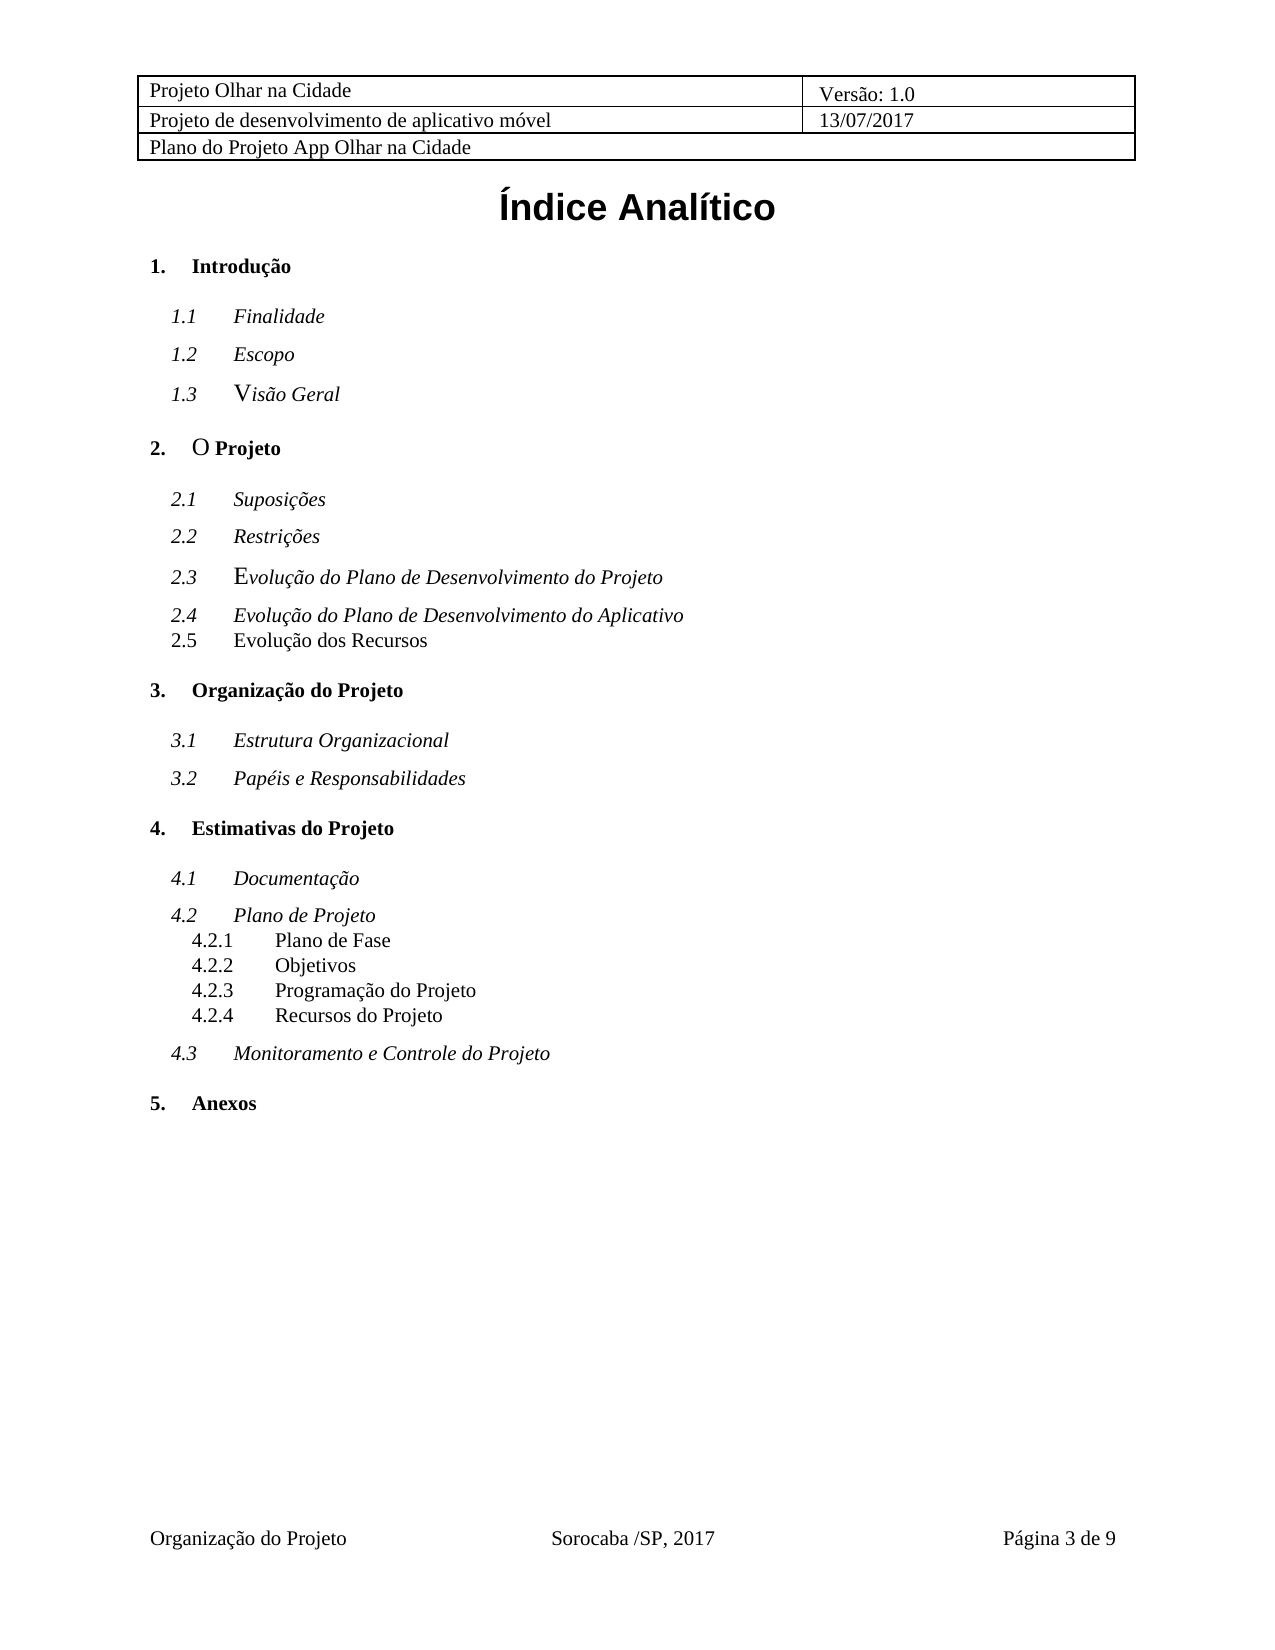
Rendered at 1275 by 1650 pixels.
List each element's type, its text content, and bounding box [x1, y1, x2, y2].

text 1.2 Escopo [171, 341, 1125, 366]
text 2.2 Restrições [171, 523, 1125, 548]
text 4.2.3 Programação do Projeto [192, 977, 1125, 1002]
text 4.2.2 Objetivos [192, 952, 1125, 977]
text 4. Estimativas do Projeto [150, 815, 1125, 840]
text 1.1 Finalidade [171, 303, 1125, 328]
text 4.3 Monitoramento e Controle do Projeto [171, 1040, 1125, 1065]
text 4.1 Documentação [171, 865, 1125, 890]
subtitle Índice Analítico [150, 185, 1125, 228]
text 4.2.1 Plano de Fase [192, 927, 1125, 952]
text 3.1 Estrutura Organizacional [171, 727, 1125, 752]
text 5. Anexos [150, 1090, 1125, 1115]
text 2.5 Evolução dos Recursos [150, 627, 1125, 652]
text 1.3 Visão Geral [171, 378, 1125, 407]
text 2.3 Evolução do Plano de Desenvolvimento do Projeto [171, 561, 1125, 590]
text 4.2.4 Recursos do Projeto [192, 1002, 1125, 1027]
text 2.4 Evolução do Plano de Desenvolvimento do Aplicativo [171, 602, 1125, 627]
text 3. Organização do Projeto [150, 677, 1125, 702]
text 4.2 Plano de Projeto [171, 902, 1125, 927]
text 2. O Projeto [150, 432, 1125, 461]
text 3.2 Papéis e Responsabilidades [171, 765, 1125, 790]
text 2.1 Suposições [171, 486, 1125, 511]
text 1. Introdução [150, 253, 1125, 278]
